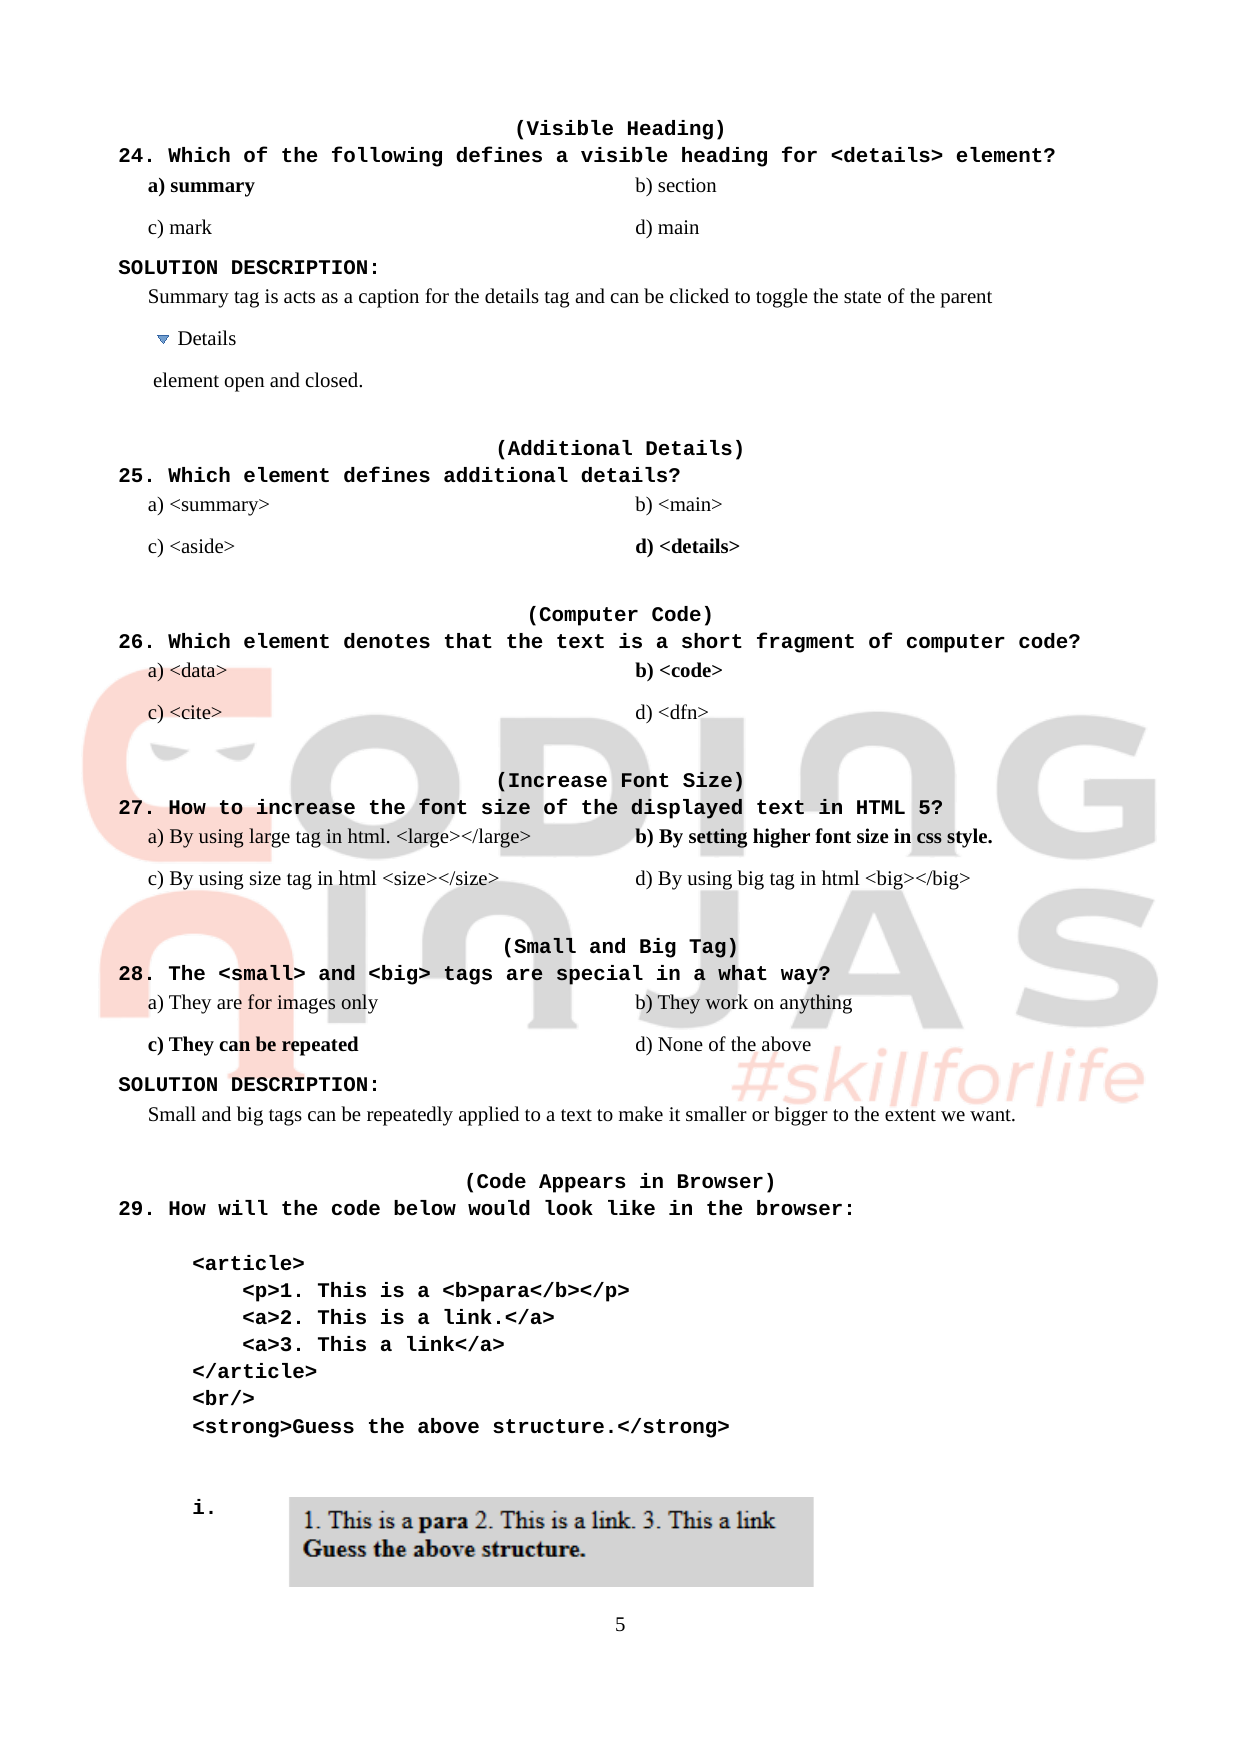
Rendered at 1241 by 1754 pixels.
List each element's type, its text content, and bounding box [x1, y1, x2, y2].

text c) <aside> d) <details> [148, 534, 1122, 558]
text <br/> [192, 1388, 1122, 1412]
text 26. Which element denotes that the text is a short fragment of computer code? [118, 631, 1122, 654]
text (Code Appears in Browser) [118, 1171, 1122, 1194]
text c) They can be repeated d) None of the above [148, 1032, 1122, 1056]
text a) summary b) section [148, 172, 1122, 197]
text c) By using size tag in html <size></size> d) By using big tag in html <big></big> [148, 866, 1122, 890]
text (Increase Font Size) [118, 770, 1122, 793]
text a) They are for images only b) They work on anything [148, 990, 1122, 1014]
text c) <cite> d) <dfn> [148, 700, 1122, 724]
text <a>2. This is a link.</a> [192, 1307, 1122, 1331]
text (Computer Code) [118, 604, 1122, 627]
text 24. Which of the following defines a visible heading for <details> element? [118, 145, 1122, 169]
text a) <data> b) <code> [148, 658, 1122, 682]
text <article> [192, 1252, 1122, 1276]
text 28. The <small> and <big> tags are special in a what way? [118, 963, 1122, 986]
text i. [192, 1497, 288, 1521]
text (Small and Big Tag) [118, 936, 1122, 959]
text c) mark d) main [148, 215, 1122, 239]
text (Visible Heading) [118, 118, 1122, 142]
text 27. How to increase the font size of the displayed text in HTML 5? [118, 797, 1122, 821]
text 29. How will the code below would look like in the browser: [118, 1198, 1122, 1222]
text SOLUTION DESCRIPTION: [118, 1074, 1122, 1098]
text (Additional Details) [118, 438, 1122, 461]
picture [288, 1497, 814, 1587]
text Small and big tags can be repeatedly applied to a text to make it smaller or bigger to the extent we want. [148, 1102, 1122, 1126]
text 25. Which element defines additional details? [118, 465, 1122, 489]
text Summary tag is acts as a caption for the details tag and can be clicked to toggle the state of the parent [148, 284, 1122, 308]
text SOLUTION DESCRIPTION: [118, 257, 1122, 281]
text a) <summary> b) <main> [148, 492, 1122, 516]
text <p>1. This is a <b>para</b></p> [192, 1280, 1122, 1303]
text <strong>Guess the above structure.</strong> [192, 1416, 1122, 1439]
text Details [148, 326, 1122, 350]
text element open and closed. [148, 368, 1122, 392]
text <a>3. This a link</a> [192, 1334, 1122, 1358]
text [814, 1497, 1122, 1521]
text a) By using large tag in html. <large></large> b) By setting higher font size in css style. [148, 824, 1122, 848]
text </article> [192, 1361, 1122, 1385]
